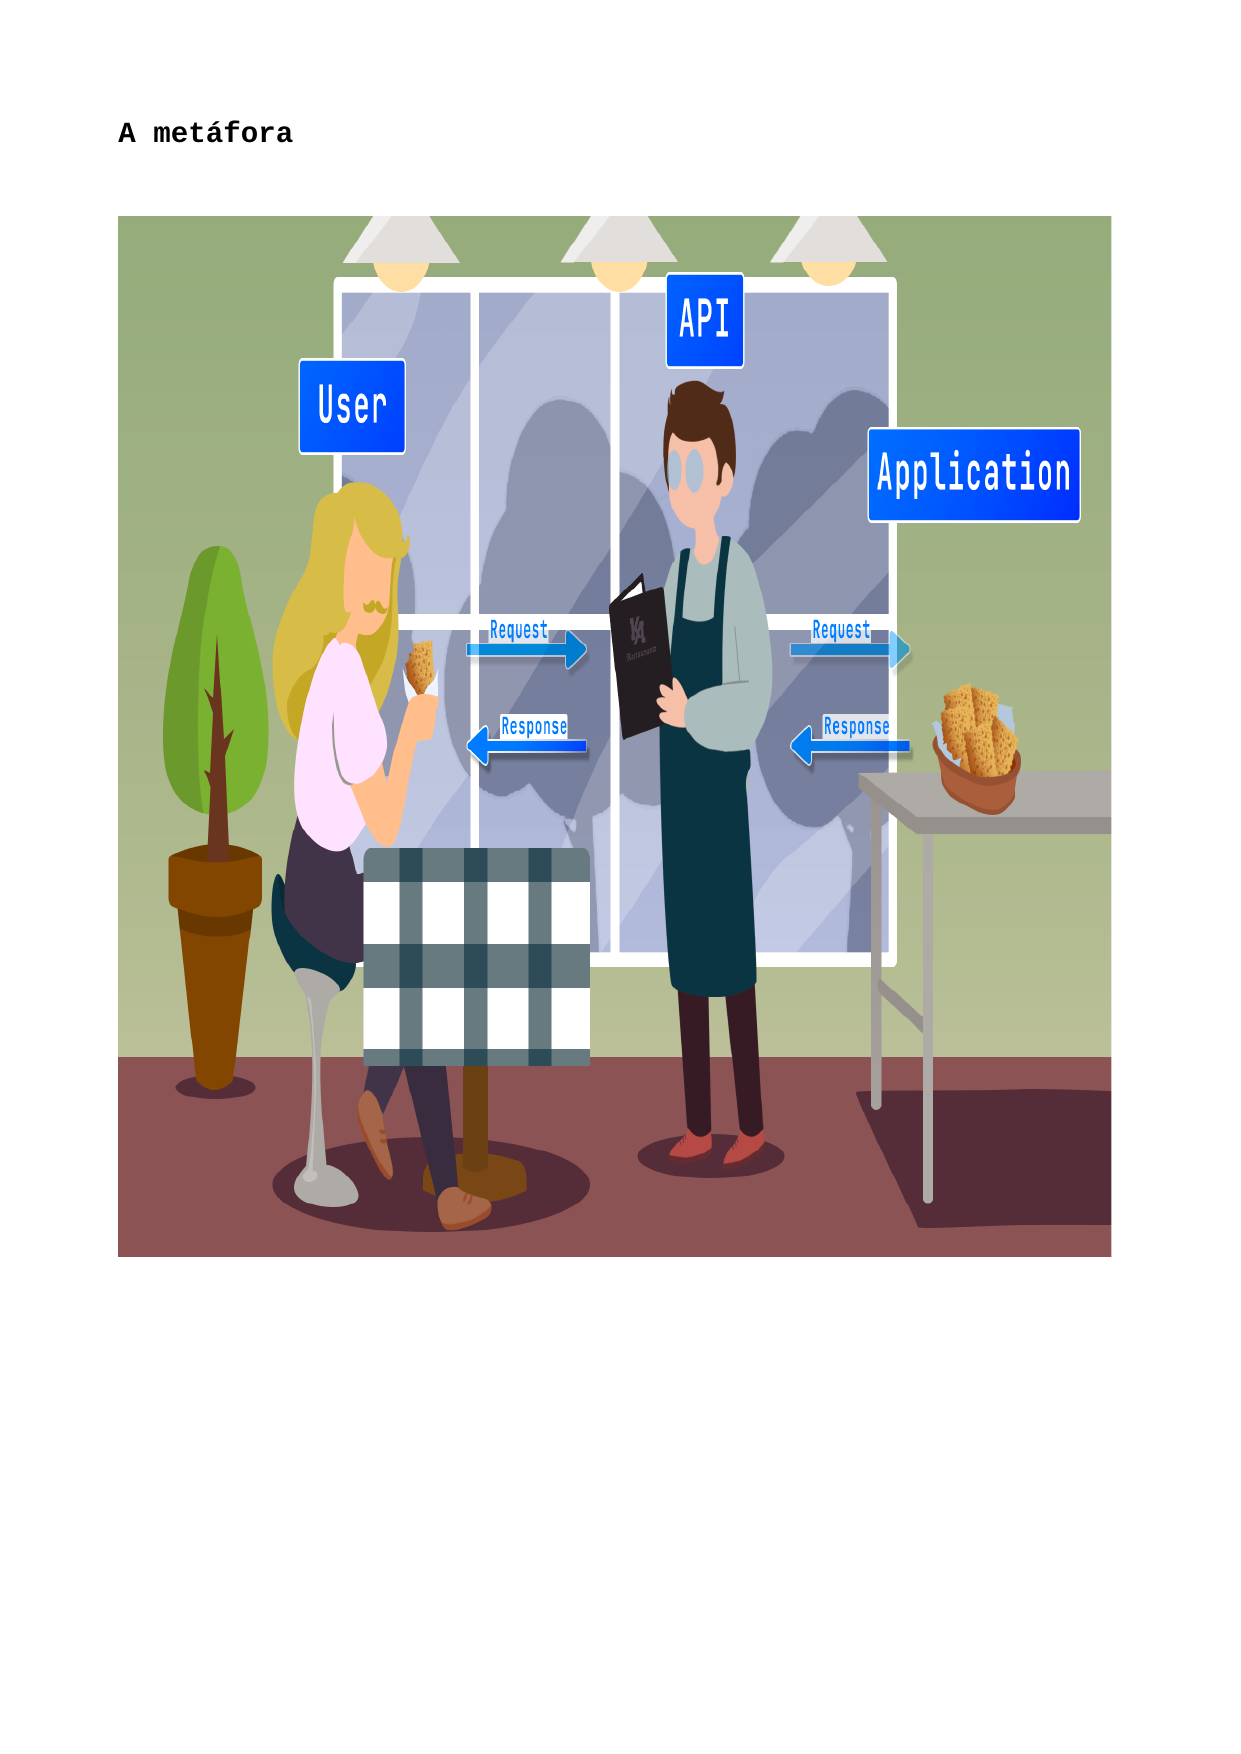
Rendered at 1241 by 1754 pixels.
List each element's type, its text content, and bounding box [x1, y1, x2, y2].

picture [118, 216, 1112, 1257]
subtitle A metáfora [118, 118, 1122, 151]
